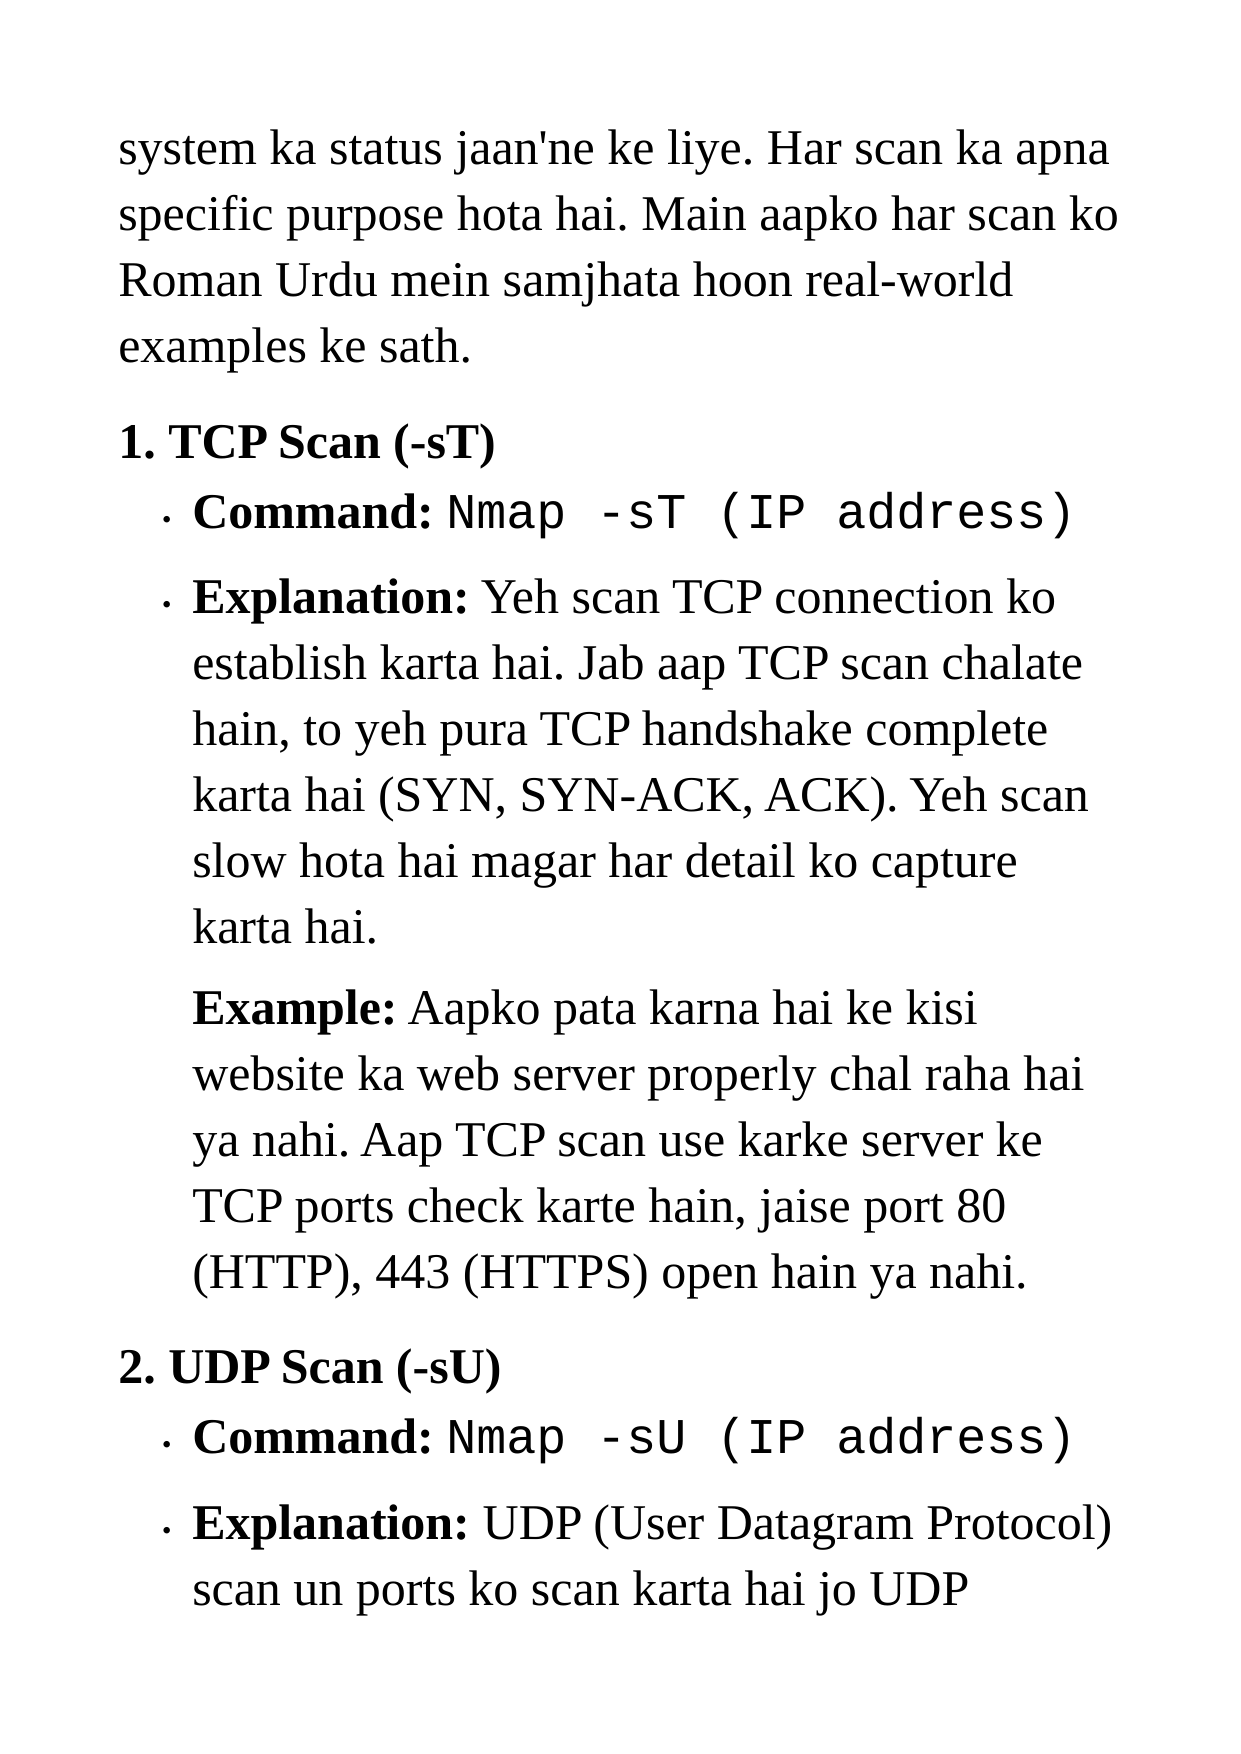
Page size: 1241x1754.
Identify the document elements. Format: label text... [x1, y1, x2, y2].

list Explanation: Yeh scan TCP connection ko establish karta hai. Jab aap TCP scan chalate hain, to yeh pura TCP handshake complete karta hai (SYN, SYN-ACK, ACK). Yeh scan slow hota hai magar har detail ko capture karta hai. [162, 567, 1122, 954]
list Command: Nmap -sU (IP address) [162, 1407, 1122, 1469]
list Example: Aapko pata karna hai ke kisi website ka web server properly chal raha hai ya nahi. Aap TCP scan use karke server ke TCP ports check karte hain, jaise port 80 (HTTP), 443 (HTTPS) open hain ya nahi. [162, 978, 1122, 1299]
list Explanation: UDP (User Datagram Protocol) scan un ports ko scan karta hai jo UDP [162, 1492, 1122, 1616]
text system ka status jaan'ne ke liye. Har scan ka apna specific purpose hota hai. Main aapko har scan ko Roman Urdu mein samjhata hoon real-world examples ke sath. [118, 118, 1122, 374]
list Command: Nmap -sT (IP address) [162, 481, 1122, 543]
subtitle 2. UDP Scan (-sU) [118, 1337, 1122, 1394]
subtitle 1. TCP Scan (-sT) [118, 411, 1122, 469]
